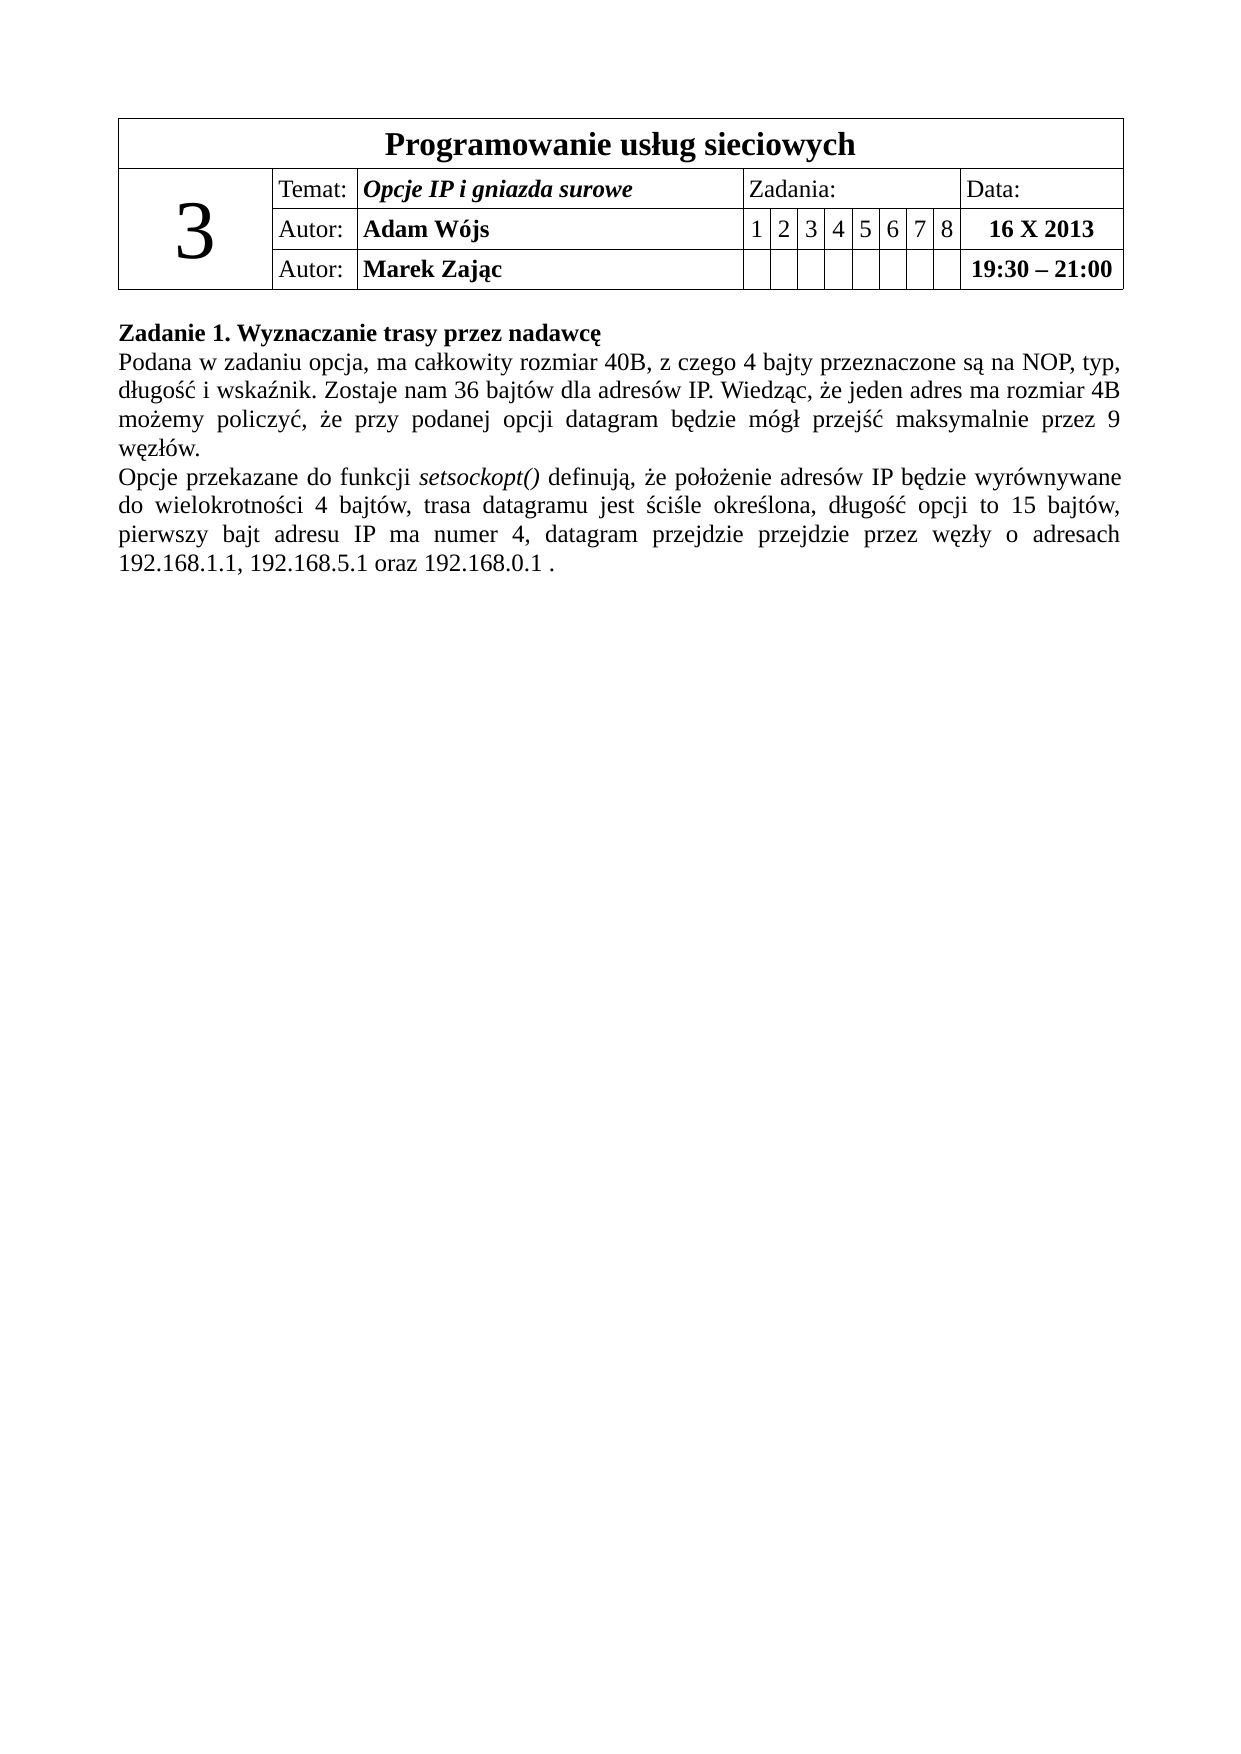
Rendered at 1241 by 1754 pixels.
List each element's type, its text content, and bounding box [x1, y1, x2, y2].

table_cell 3 [798, 209, 824, 249]
table_cell 1 [744, 209, 770, 249]
table_cell 6 [880, 209, 906, 249]
table_cell 4 [825, 209, 852, 249]
table_cell Opcje IP i gniazda surowe [358, 169, 743, 208]
table_cell 19:30 – 21:00 [961, 250, 1123, 289]
table_cell [907, 250, 933, 289]
table_cell Autor: [273, 209, 357, 249]
table_cell 5 [853, 209, 879, 249]
table_cell [744, 250, 770, 289]
table_cell Zadania: [744, 169, 960, 208]
table_cell [853, 250, 879, 289]
text Opcje przekazane do funkcji setsockopt() definują, że położenie adresów IP będzie wyrównywane do wielokrotności 4 bajtów, trasa datagramu jest ściśle określona, długość opcji to 15 bajtów, pierwszy bajt adresu IP ma numer 4, datagram przejdzie przejdzie przez węzły o adresach 192.168.1.1, 192.168.5.1 oraz 192.168.0.1 . [118, 462, 1122, 577]
table_cell [771, 250, 797, 289]
table_cell [798, 250, 824, 289]
text Zadanie 1. Wyznaczanie trasy przez nadawcę [118, 318, 1122, 347]
table_cell [934, 250, 960, 289]
table_cell 7 [907, 209, 933, 249]
table_cell Autor: [273, 250, 357, 289]
table_cell Data: [961, 169, 1123, 208]
table_cell 2 [771, 209, 797, 249]
table_cell Marek Zając [358, 250, 743, 289]
table_cell [825, 250, 852, 289]
text Podana w zadaniu opcja, ma całkowity rozmiar 40B, z czego 4 bajty przeznaczone są na NOP, typ, długość i wskaźnik. Zostaje nam 36 bajtów dla adresów IP. Wiedząc, że jeden adres ma rozmiar 4B możemy policzyć, że przy podanej opcji datagram będzie mógł przejść maksymalnie przez 9 węzłów. [118, 347, 1122, 462]
table_cell 16 X 2013 [961, 209, 1123, 249]
table_cell [880, 250, 906, 289]
table_header Programowanie usług sieciowych [119, 119, 1123, 168]
table_cell 3 [119, 169, 272, 289]
table_cell Temat: [273, 169, 357, 208]
table_cell 8 [934, 209, 960, 249]
table_cell Adam Wójs [358, 209, 743, 249]
